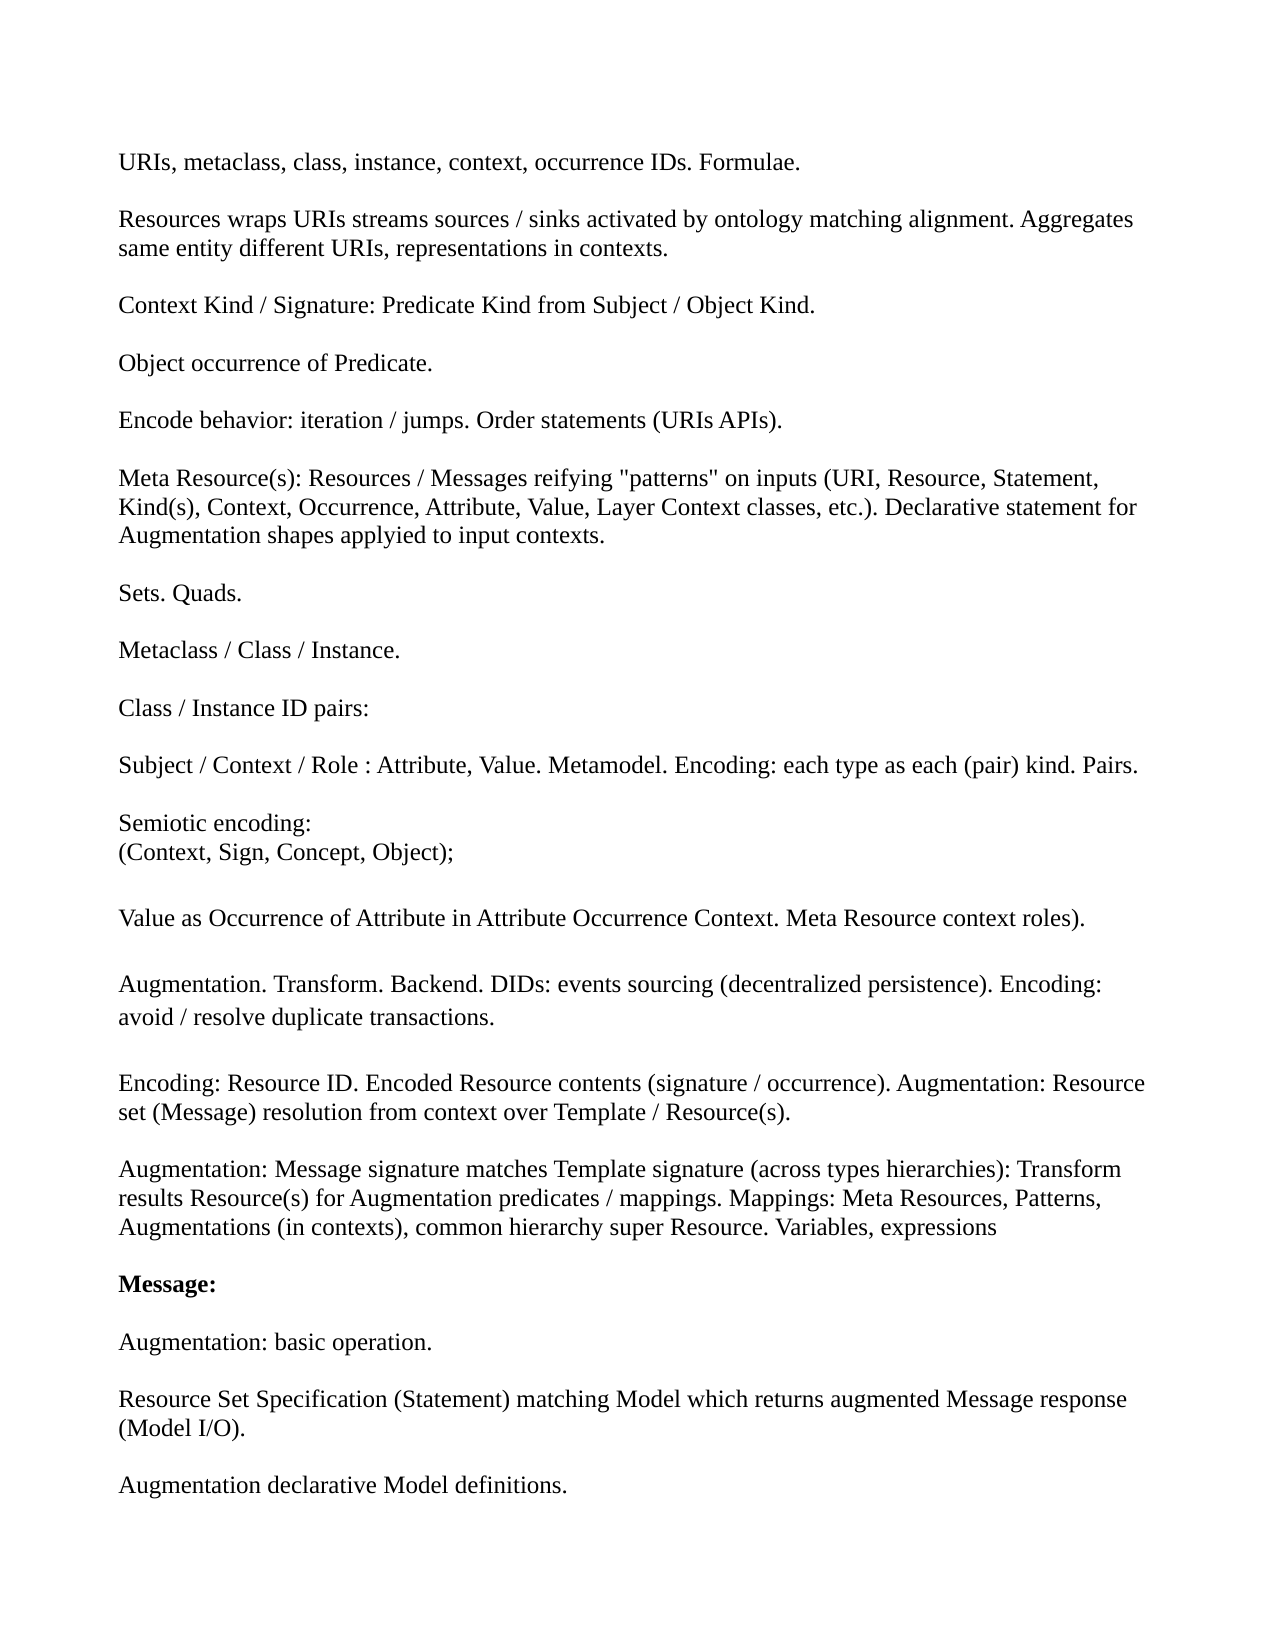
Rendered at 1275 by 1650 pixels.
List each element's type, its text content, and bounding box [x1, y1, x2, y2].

text Context Kind / Signature: Predicate Kind from Subject / Object Kind. [118, 291, 1157, 319]
text Semiotic encoding: [118, 808, 1157, 837]
text Augmentation declarative Model definitions. [118, 1471, 1157, 1499]
text Resources wraps URIs streams sources / sinks activated by ontology matching alignment. Aggregates same entity different URIs, representations in contexts. [118, 204, 1157, 262]
text Message: [118, 1269, 1157, 1298]
text Value as Occurrence of Attribute in Attribute Occurrence Context. Meta Resource context roles). [118, 903, 1157, 932]
text (Context, Sign, Concept, Object); [118, 837, 1157, 866]
text Object occurrence of Predicate. [118, 348, 1157, 377]
text Class / Instance ID pairs: [118, 693, 1157, 722]
text Sets. Quads. [118, 578, 1157, 607]
text URIs, metaclass, class, instance, context, occurrence IDs. Formulae. [118, 147, 1157, 176]
text Meta Resource(s): Resources / Messages reifying "patterns" on inputs (URI, Resource, Statement, Kind(s), Context, Occurrence, Attribute, Value, Layer Context classes, etc.). Declarative statement for Augmentation shapes applyied to input contexts. [118, 463, 1157, 549]
text Encode behavior: iteration / jumps. Order statements (URIs APIs). [118, 406, 1157, 434]
text Metaclass / Class / Instance. [118, 636, 1157, 664]
text Subject / Context / Role : Attribute, Value. Metamodel. Encoding: each type as each (pair) kind. Pairs. [118, 751, 1157, 779]
text Resource Set Specification (Statement) matching Model which returns augmented Message response (Model I/O). [118, 1384, 1157, 1442]
text Encoding: Resource ID. Encoded Resource contents (signature / occurrence). Augmentation: Resource set (Message) resolution from context over Template / Resource(s). [118, 1068, 1157, 1126]
text Augmentation: Message signature matches Template signature (across types hierarchies): Transform results Resource(s) for Augmentation predicates / mappings. Mappings: Meta Resources, Patterns, Augmentations (in contexts), common hierarchy super Resource. Variables, expressions [118, 1154, 1157, 1241]
text Augmentation: basic operation. [118, 1327, 1157, 1356]
text Augmentation. Transform. Backend. DIDs: events sourcing (decentralized persistence). Encoding: avoid / resolve duplicate transactions. [118, 969, 1157, 1031]
